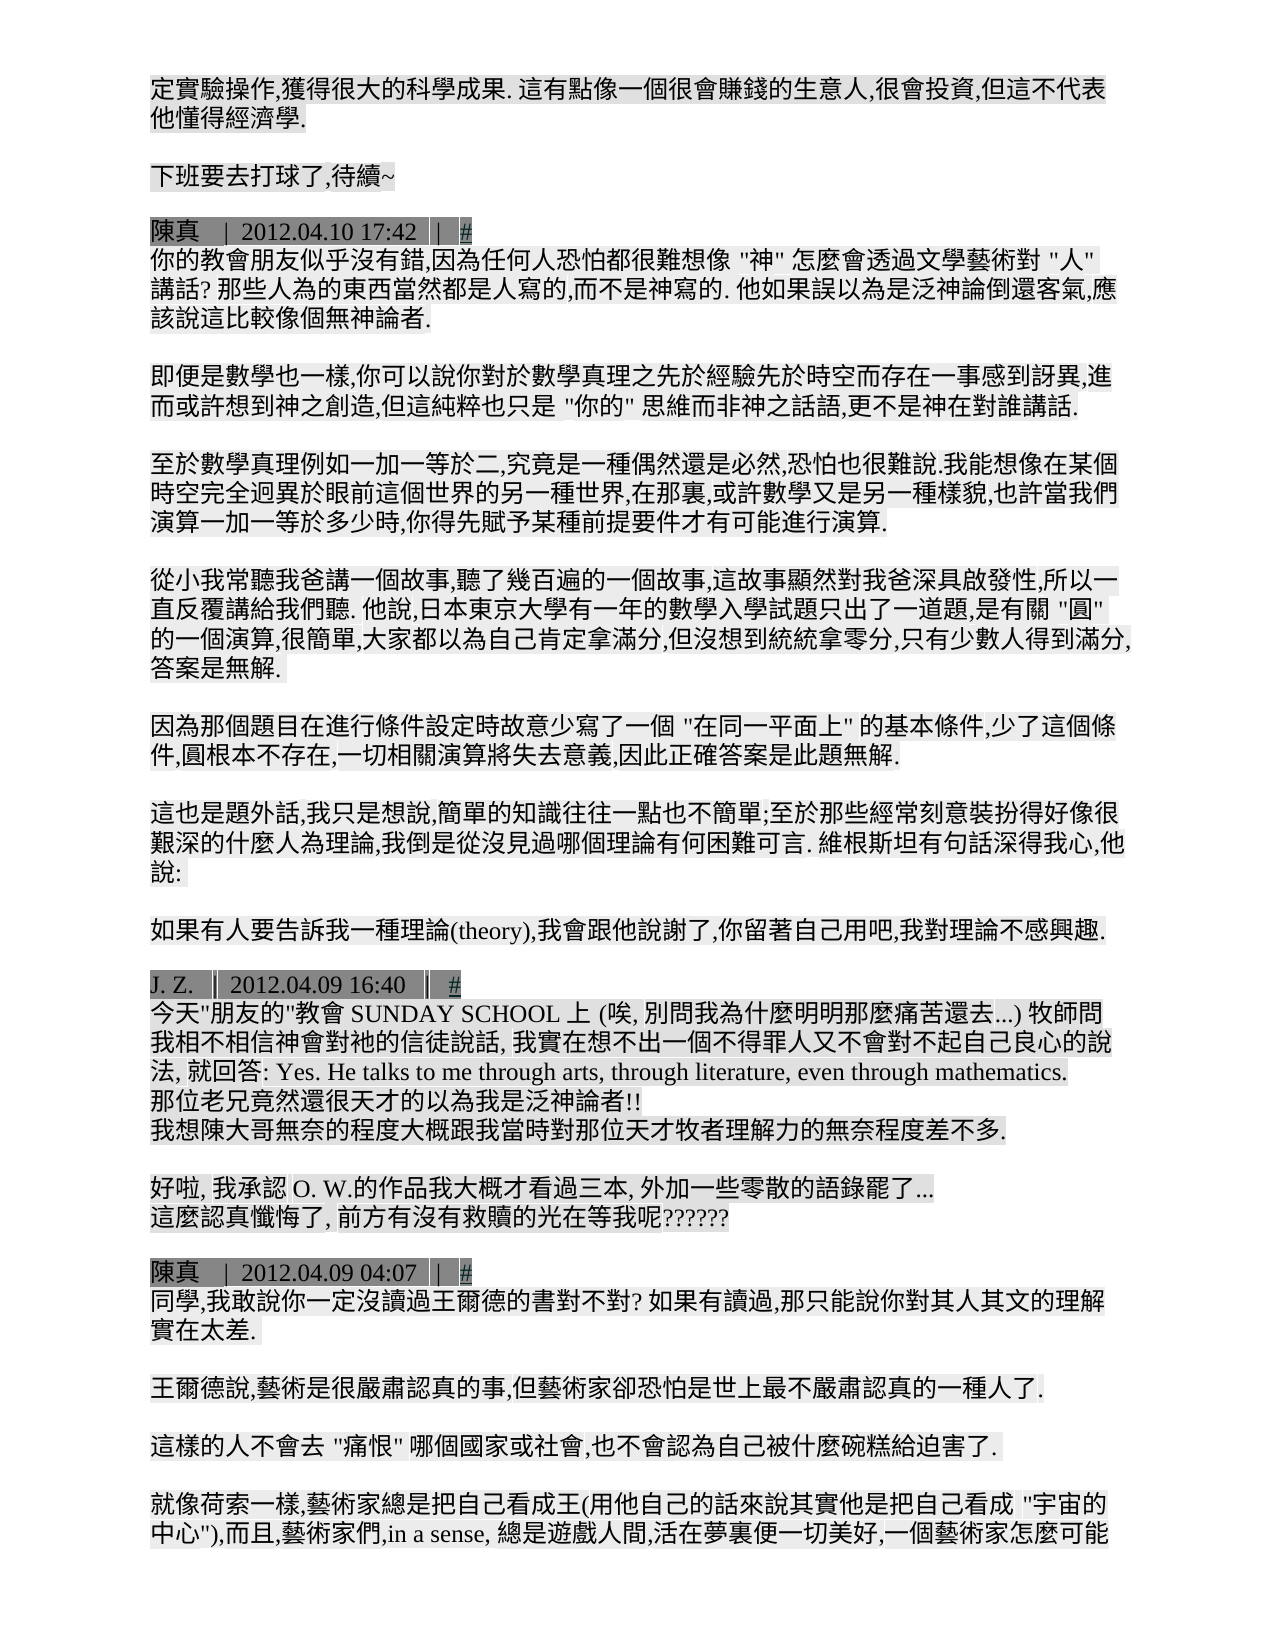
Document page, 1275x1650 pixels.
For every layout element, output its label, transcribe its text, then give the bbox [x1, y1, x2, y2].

text 你的教會朋友似乎沒有錯,因為任何人恐怕都很難想像 "神" 怎麼會透過文學藝術對 "人" 講話? 那些人為的東西當然都是人寫的,而不是神寫的. 他如果誤以為是泛神論倒還客氣,應該說這比較像個無神論者. 即便是數學也一樣,你可以說你對於數學真理之先於經驗先於時空而存在一事感到訝異,進而或許想到神之創造,但這純粹也只是 "你的" 思維而非神之話語,更不是神在對誰講話. 至於數學真理例如一加一等於二,究竟是一種偶然還是必然,恐怕也很難說.我能想像在某個時空完全迥異於眼前這個世界的另一種世界,在那裏,或許數學又是另一種樣貌,也許當我們演算一加一等於多少時,你得先賦予某種前提要件才有可能進行演算. 從小我常聽我爸講一個故事,聽了幾百遍的一個故事,這故事顯然對我爸深具啟發性,所以一直反覆講給我們聽. 他說,日本東京大學有一年的數學入學試題只出了一道題,是有關 "圓" 的一個演算,很簡單,大家都以為自己肯定拿滿分,但沒想到統統拿零分,只有少數人得到滿分,答案是無解. 因為那個題目在進行條件設定時故意少寫了一個 "在同一平面上" 的基本條件,少了這個條件,圓根本不存在,一切相關演算將失去意義,因此正確答案是此題無解. 這也是題外話,我只是想說,簡單的知識往往一點也不簡單;至於那些經常刻意裝扮得好像很艱深的什麼人為理論,我倒是從沒見過哪個理論有何困難可言. 維根斯坦有句話深得我心,他說: 如果有人要告訴我一種理論(theory),我會跟他說謝了,你留著自己用吧,我對理論不感興趣. [150, 246, 1125, 945]
text 今天"朋友的"教會SUNDAY SCHOOL上 (唉, 別問我為什麼明明那麼痛苦還去...) 牧師問我相不相信神會對衪的信徒說話, 我實在想不出一個不得罪人又不會對不起自己良心的說法, 就回答: Yes. He talks to me through arts, through literature, even through mathematics. 那位老兄竟然還很天才的以為我是泛神論者!! 我想陳大哥無奈的程度大概跟我當時對那位天才牧者理解力的無奈程度差不多. 好啦, 我承認O. W.的作品我大概才看過三本, 外加一些零散的語錄罷了... 這麼認真懺悔了, 前方有沒有救贖的光在等我呢?????? [150, 999, 1125, 1233]
text J. Z. | 2012.04.09 16:40 | # [150, 970, 1125, 999]
text 陳真 | 2012.04.10 17:42 | # [150, 217, 1125, 246]
text 同學,我敢說你一定沒讀過王爾德的書對不對? 如果有讀過,那只能說你對其人其文的理解實在太差. 王爾德說,藝術是很嚴肅認真的事,但藝術家卻恐怕是世上最不嚴肅認真的一種人了. 這樣的人不會去 "痛恨" 哪個國家或社會,也不會認為自己被什麼碗糕給迫害了. 就像荷索一樣,藝術家總是把自己看成王(用他自己的話來說其實他是把自己看成 "宇宙的中心"),而且,藝術家們,in a sense, 總是遊戲人間,活在夢裏便一切美好,一個藝術家怎麼可能 [150, 1287, 1125, 1549]
text 陳真 | 2012.04.09 04:07 | # [150, 1258, 1125, 1287]
text 定實驗操作,獲得很大的科學成果. 這有點像一個很會賺錢的生意人,很會投資,但這不代表他懂得經濟學. 下班要去打球了,待續~ [150, 75, 1125, 192]
